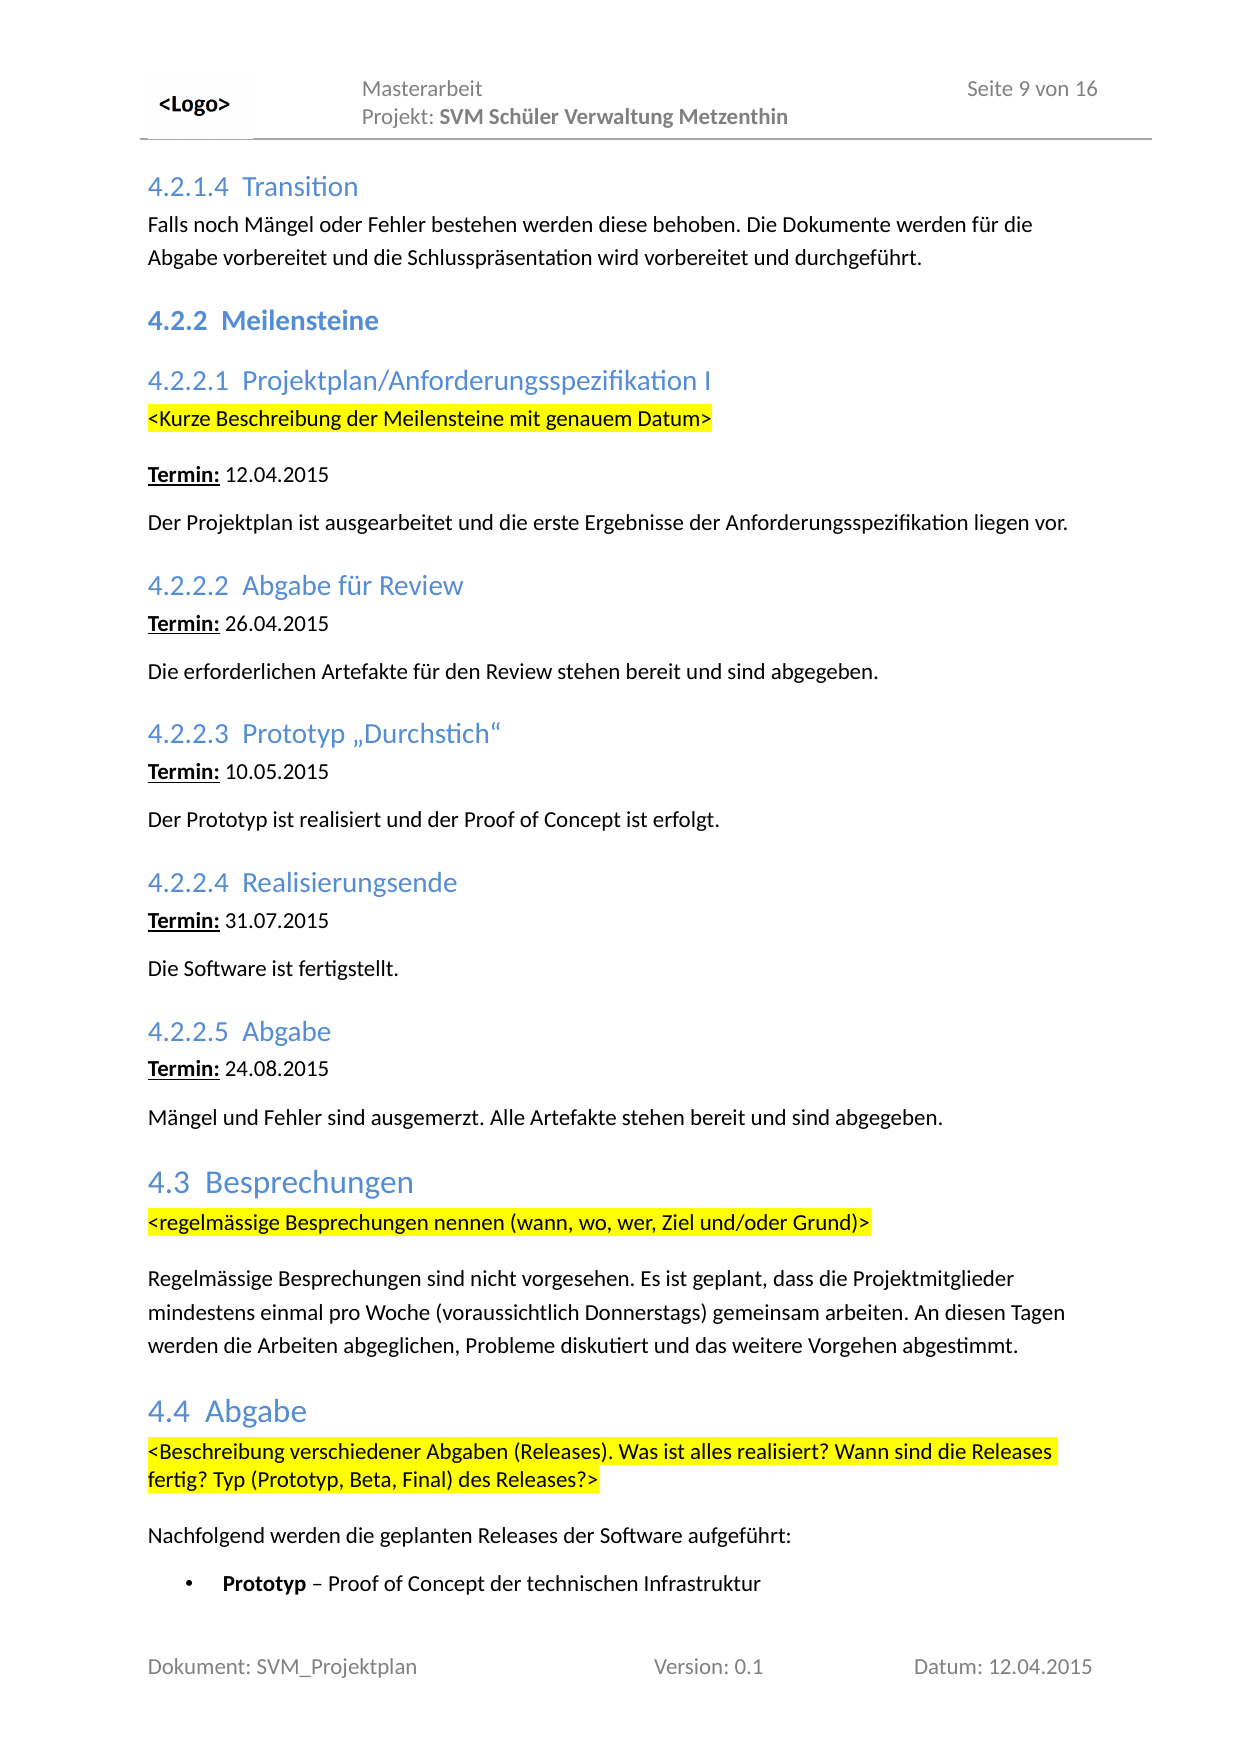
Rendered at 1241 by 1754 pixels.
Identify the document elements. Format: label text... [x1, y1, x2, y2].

list Prototyp – Proof of Concept der technischen Infrastruktur [185, 1569, 1093, 1597]
text Die Software ist fertigstellt. [148, 954, 1093, 982]
subtitle Realisierungsende [148, 864, 1093, 900]
subtitle Projektplan/Anforderungsspezifikation I [148, 362, 1093, 398]
text Regelmässige Besprechungen sind nicht vorgesehen. Es ist geplant, dass die Projektmitglieder mindestens einmal pro Woche (voraussichtlich Donnerstags) gemeinsam arbeiten. An diesen Tagen werden die Arbeiten abgeglichen, Probleme diskutiert und das weitere Vorgehen abgestimmt. [148, 1264, 1093, 1359]
text Der Projektplan ist ausgearbeitet und die erste Ergebnisse der Anforderungsspezifikation liegen vor. [148, 508, 1093, 537]
text Der Prototyp ist realisiert und der Proof of Concept ist erfolgt. [148, 806, 1093, 834]
subtitle Abgabe [148, 1013, 1093, 1048]
text Mängel und Fehler sind ausgemerzt. Alle Artefakte stehen bereit und sind abgegeben. [148, 1103, 1093, 1131]
picture [147, 73, 254, 139]
subtitle Abgabe für Review [148, 567, 1093, 603]
text Die erforderlichen Artefakte für den Review stehen bereit und sind abgegeben. [148, 657, 1093, 685]
text Termin: 26.04.2015 [148, 609, 1093, 637]
text Termin: 24.08.2015 [148, 1054, 1093, 1083]
subtitle Meilensteine [148, 302, 1093, 337]
text <Beschreibung verschiedener Abgaben (Releases). Was ist alles realisiert? Wann sind die Releases fertig? Typ (Prototyp, Beta, Final) des Releases?> [148, 1437, 1093, 1493]
subtitle Abgabe [148, 1390, 1093, 1431]
subtitle Besprechungen [148, 1161, 1093, 1202]
text <Kurze Beschreibung der Meilensteine mit genauem Datum> [148, 404, 1093, 432]
text Termin: 12.04.2015 [148, 460, 1093, 488]
text Nachfolgend werden die geplanten Releases der Software aufgeführt: [148, 1521, 1093, 1549]
text <regelmässige Besprechungen nennen (wann, wo, wer, Ziel und/oder Grund)> [148, 1208, 1093, 1236]
text Termin: 10.05.2015 [148, 757, 1093, 786]
text Falls noch Mängel oder Fehler bestehen werden diese behoben. Die Dokumente werden für die Abgabe vorbereitet und die Schlusspräsentation wird vorbereitet und durchgeführt. [148, 210, 1093, 271]
subtitle Transition [148, 168, 1093, 203]
text Termin: 31.07.2015 [148, 906, 1093, 934]
subtitle Prototyp „Durchstich“ [148, 716, 1093, 751]
